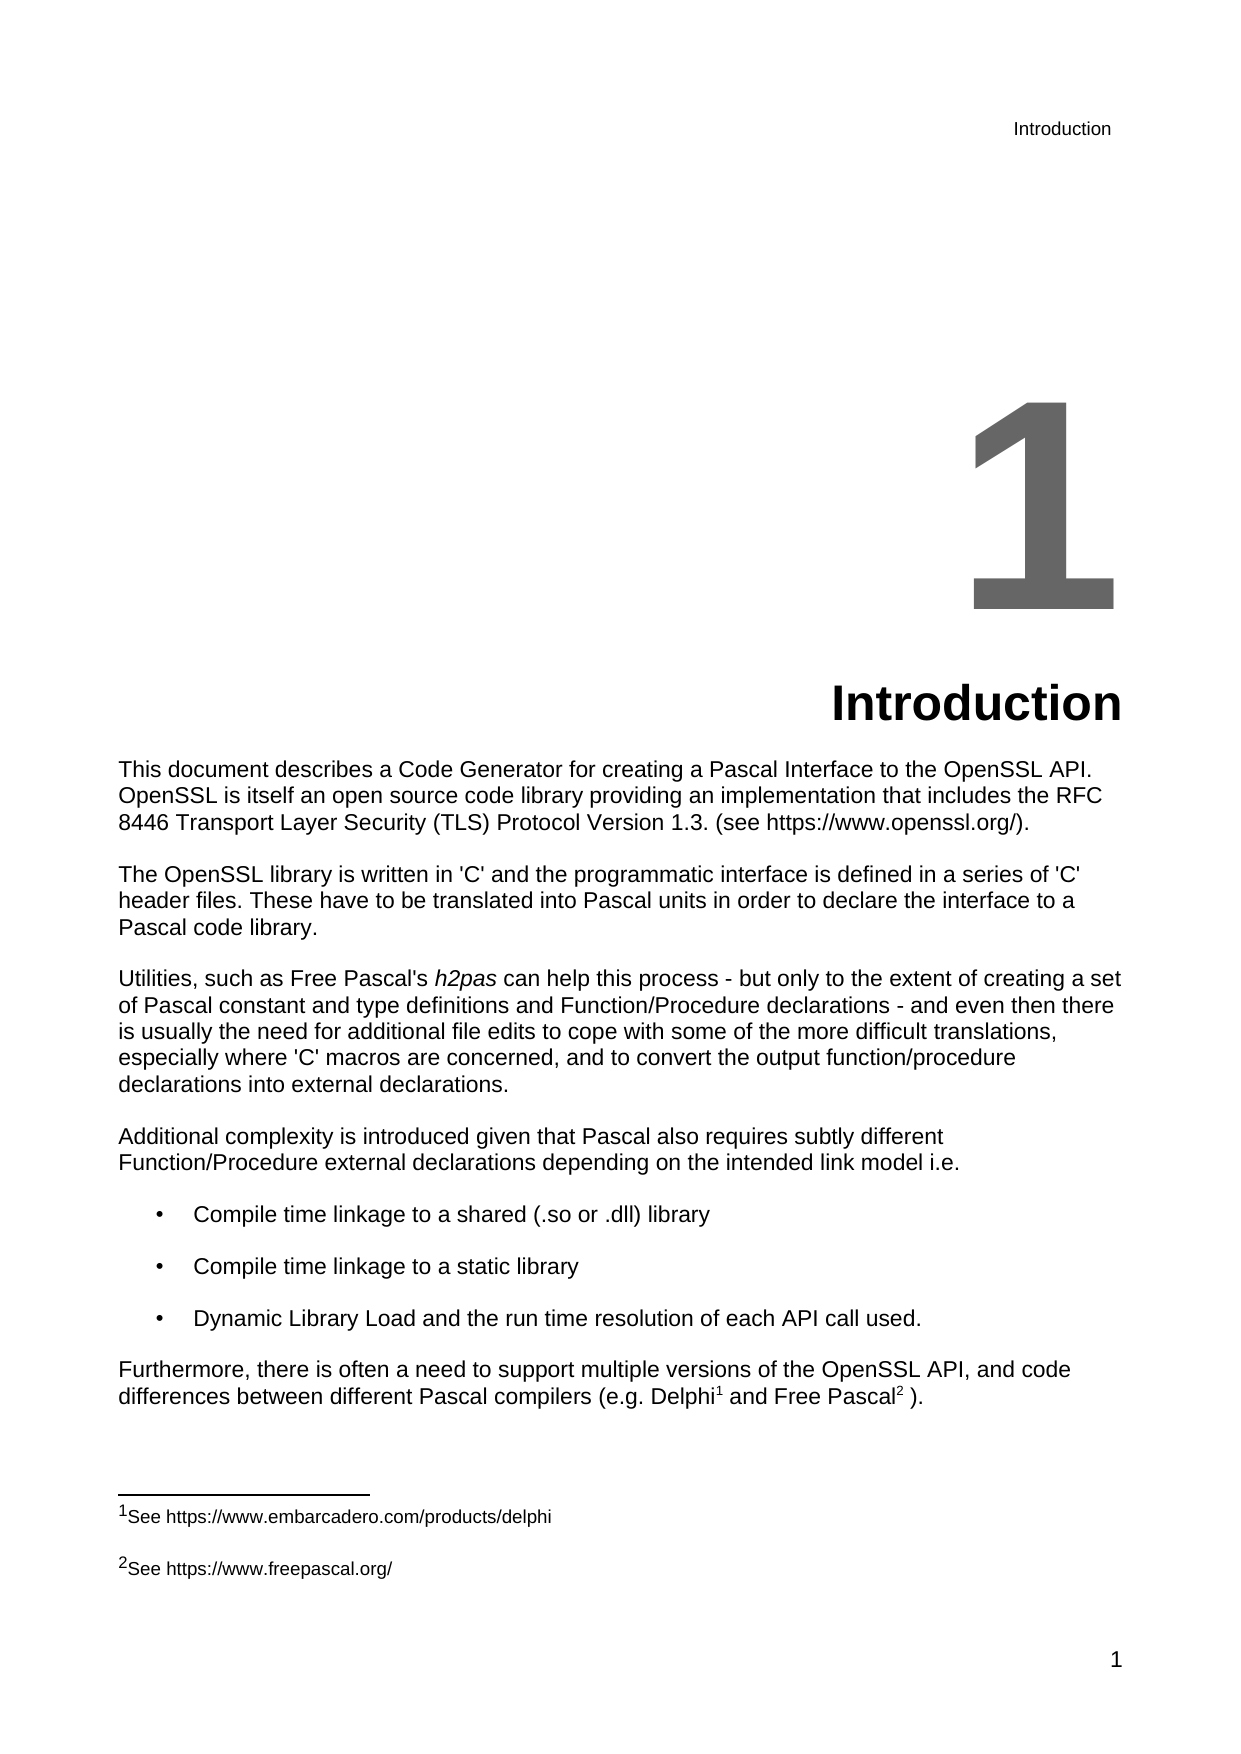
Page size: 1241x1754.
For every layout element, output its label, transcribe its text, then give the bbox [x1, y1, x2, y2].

list Compile time linkage to a shared (.so or .dll) library [156, 1201, 1122, 1227]
subtitle Introduction [81, 328, 1122, 731]
text The OpenSSL library is written in 'C' and the programmatic interface is defined in a series of 'C' header files. These have to be translated into Pascal units in order to declare the interface to a Pascal code library. [118, 861, 1122, 940]
text See https://www.embarcadero.com/products/delphi [118, 1501, 1122, 1528]
text Additional complexity is introduced given that Pascal also requires subtly different Function/Procedure external declarations depending on the intended link model i.e. [118, 1123, 1122, 1175]
text See https://www.freepascal.org/ [118, 1553, 1122, 1579]
text This document describes a Code Generator for creating a Pascal Interface to the OpenSSL API. OpenSSL is itself an open source code library providing an implementation that includes the RFC 8446 Transport Layer Security (TLS) Protocol Version 1.3. (see https://www.openssl.org/). [118, 756, 1122, 835]
text Utilities, such as Free Pascal's h2pas can help this process - but only to the extent of creating a set of Pascal constant and type definitions and Function/Procedure declarations - and even then there is usually the need for additional file edits to cope with some of the more difficult translations, especially where 'C' macros are concerned, and to convert the output function/procedure declarations into external declarations. [118, 965, 1122, 1097]
list Compile time linkage to a static library [156, 1253, 1122, 1279]
text Furthermore, there is often a need to support multiple versions of the OpenSSL API, and code differences between different Pascal compilers (e.g. Delphi and Free Pascal ). [118, 1356, 1122, 1409]
list Dynamic Library Load and the run time resolution of each API call used. [156, 1304, 1122, 1331]
